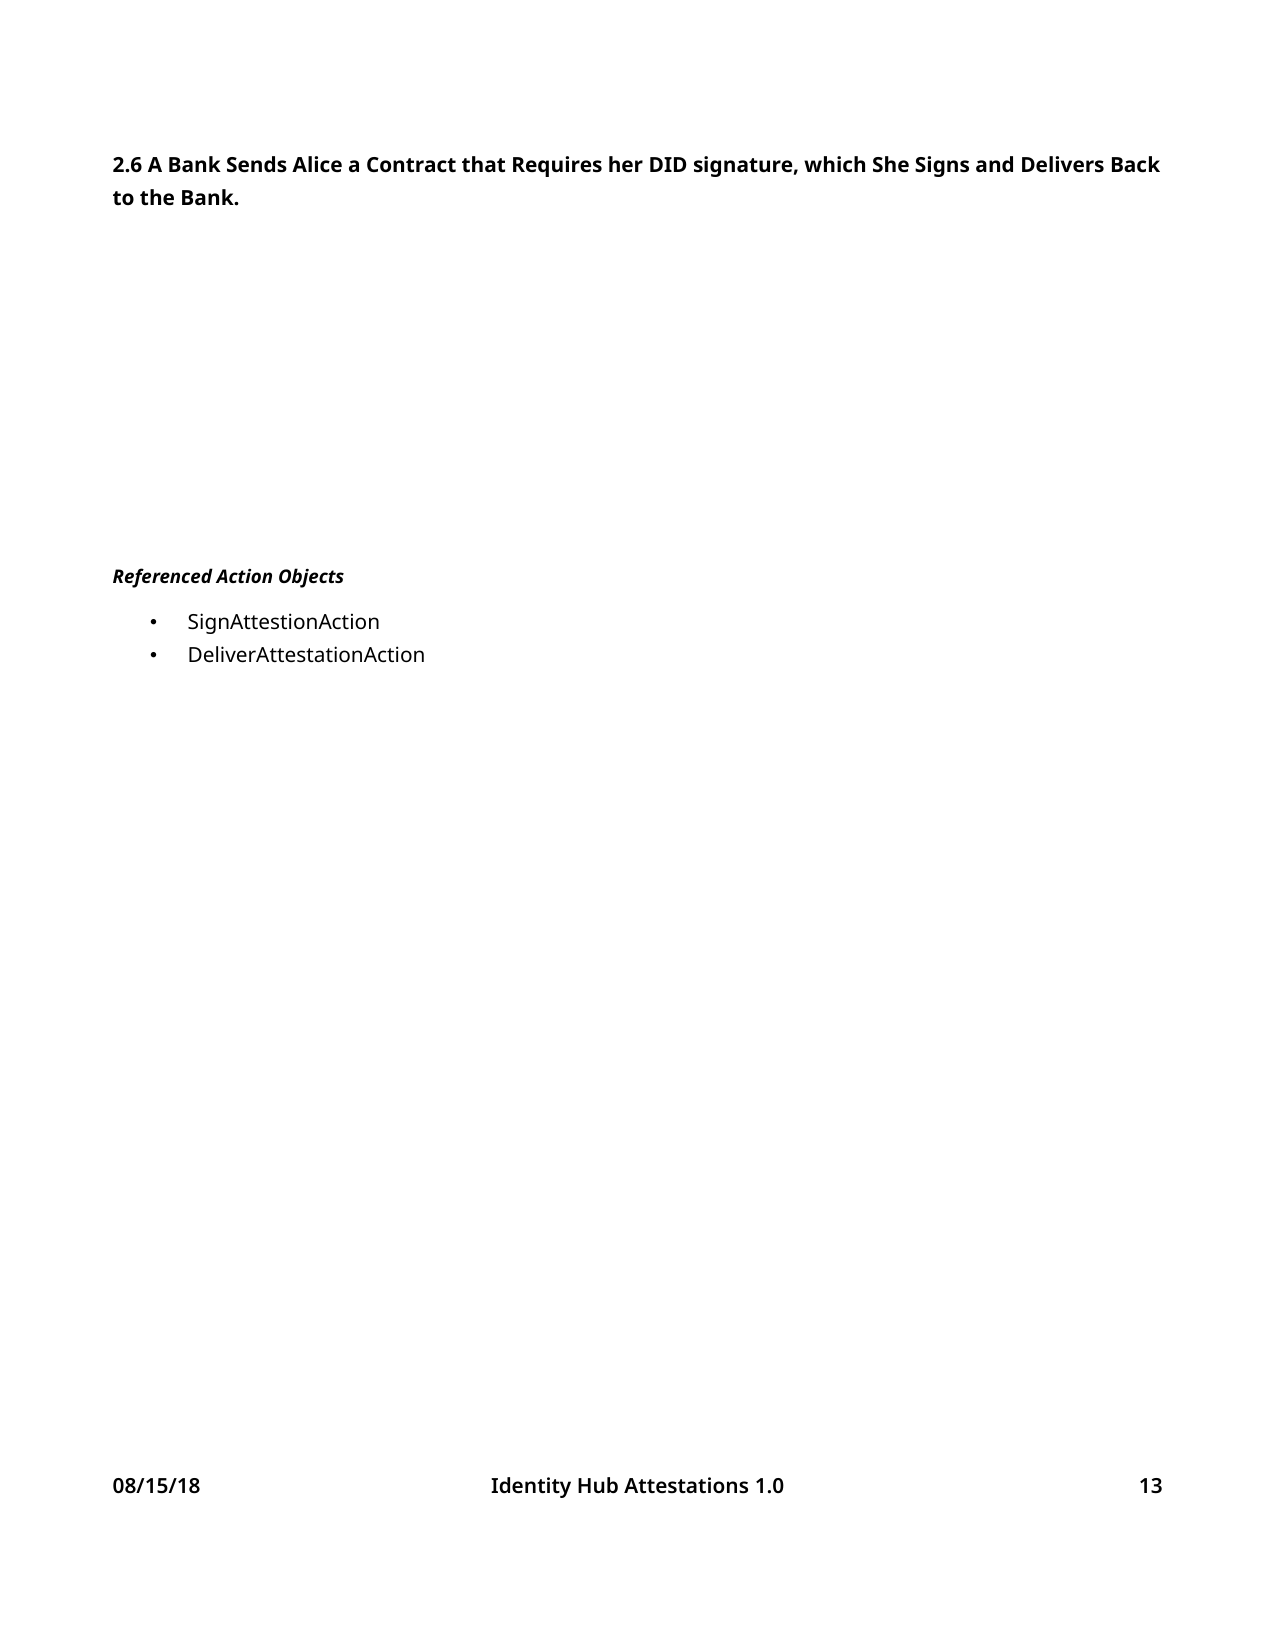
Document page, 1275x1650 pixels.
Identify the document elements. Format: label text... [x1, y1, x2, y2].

list DeliverAttestationAction [150, 640, 1162, 668]
list SignAttestionAction [150, 607, 1162, 636]
subtitle 2.6 A Bank Sends Alice a Contract that Requires her DID signature, which She Signs and Delivers Back to the Bank. [112, 150, 1162, 211]
subtitle Referenced Action Objects [112, 230, 1162, 588]
